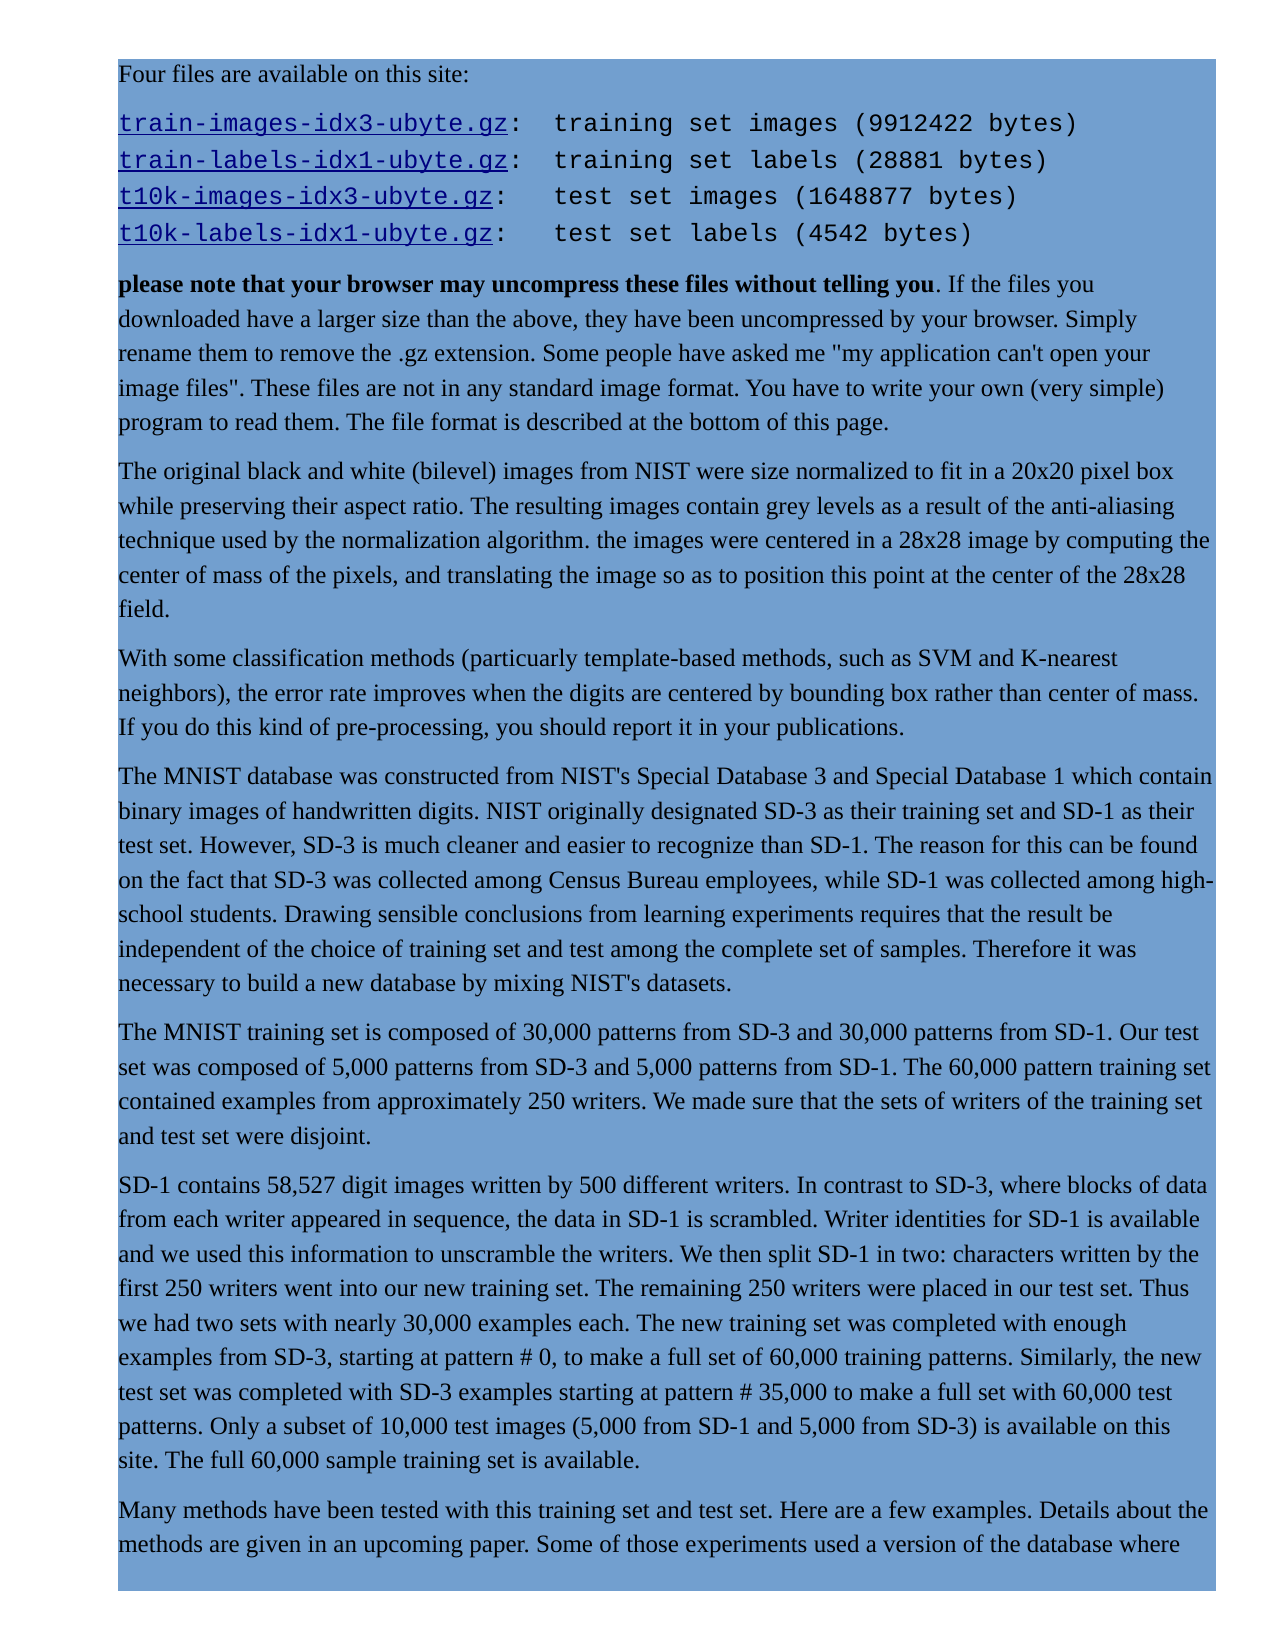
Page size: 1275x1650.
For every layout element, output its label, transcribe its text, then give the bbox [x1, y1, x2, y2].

text The MNIST training set is composed of 30,000 patterns from SD-3 and 30,000 patterns from SD-1. Our test set was composed of 5,000 patterns from SD-3 and 5,000 patterns from SD-1. The 60,000 pattern training set contained examples from approximately 250 writers. We made sure that the sets of writers of the training set and test set were disjoint. [118, 1017, 1216, 1149]
text With some classification methods (particuarly template-based methods, such as SVM and K-nearest neighbors), the error rate improves when the digits are centered by bounding box rather than center of mass. If you do this kind of pre-processing, you should report it in your publications. [118, 643, 1216, 741]
text Four files are available on this site: [118, 59, 1216, 88]
text SD-1 contains 58,527 digit images written by 500 different writers. In contrast to SD-3, where blocks of data from each writer appeared in sequence, the data in SD-1 is scrambled. Writer identities for SD-1 is available and we used this information to unscramble the writers. We then split SD-1 in two: characters written by the first 250 writers went into our new training set. The remaining 250 writers were placed in our test set. Thus we had two sets with nearly 30,000 examples each. The new training set was completed with enough examples from SD-3, starting at pattern # 0, to make a full set of 60,000 training patterns. Similarly, the new test set was completed with SD-3 examples starting at pattern # 35,000 to make a full set with 60,000 test patterns. Only a subset of 10,000 test images (5,000 from SD-1 and 5,000 from SD-3) is available on this site. The full 60,000 sample training set is available. [118, 1170, 1216, 1474]
text train-images-idx3-ubyte.gz: training set images (9912422 bytes) train-labels-idx1-ubyte.gz: training set labels (28881 bytes) t10k-images-idx3-ubyte.gz: test set images (1648877 bytes) t10k-labels-idx1-ubyte.gz: test set labels (4542 bytes) [118, 108, 1216, 249]
text The MNIST database was constructed from NIST's Special Database 3 and Special Database 1 which contain binary images of handwritten digits. NIST originally designated SD-3 as their training set and SD-1 as their test set. However, SD-3 is much cleaner and easier to recognize than SD-1. The reason for this can be found on the fact that SD-3 was collected among Census Bureau employees, while SD-1 was collected among high-school students. Drawing sensible conclusions from learning experiments requires that the result be independent of the choice of training set and test among the complete set of samples. Therefore it was necessary to build a new database by mixing NIST's datasets. [118, 761, 1216, 997]
text Many methods have been tested with this training set and test set. Here are a few examples. Details about the methods are given in an upcoming paper. Some of those experiments used a version of the database where [118, 1495, 1216, 1558]
text The original black and white (bilevel) images from NIST were size normalized to fit in a 20x20 pixel box while preserving their aspect ratio. The resulting images contain grey levels as a result of the anti-aliasing technique used by the normalization algorithm. the images were centered in a 28x28 image by computing the center of mass of the pixels, and translating the image so as to position this point at the center of the 28x28 field. [118, 456, 1216, 623]
text please note that your browser may uncompress these files without telling you. If the files you downloaded have a larger size than the above, they have been uncompressed by your browser. Simply rename them to remove the .gz extension. Some people have asked me "my application can't open your image files". These files are not in any standard image format. You have to write your own (very simple) program to read them. The file format is described at the bottom of this page. [118, 269, 1216, 436]
